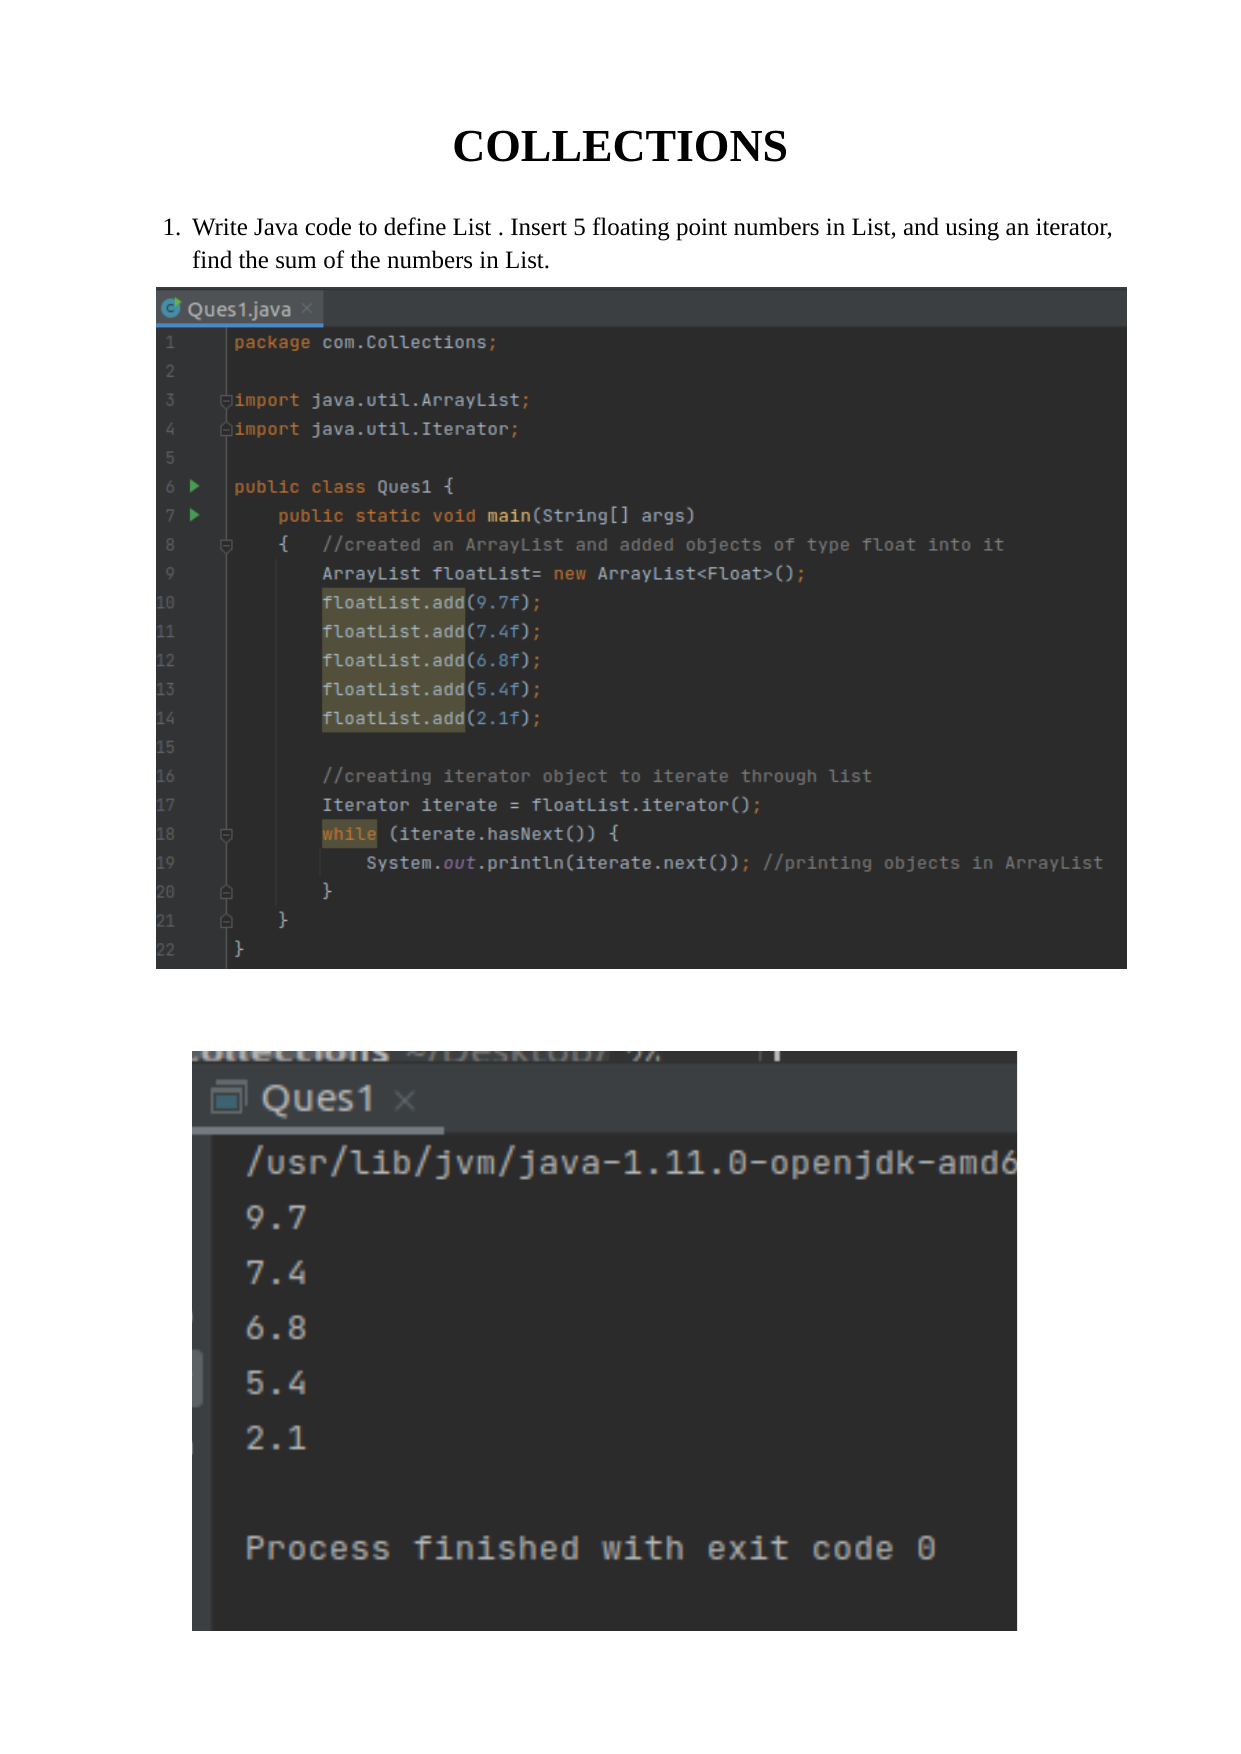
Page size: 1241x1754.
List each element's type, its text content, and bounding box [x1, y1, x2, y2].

picture [156, 287, 1127, 969]
list Write Java code to define List . Insert 5 floating point numbers in List, and using an iterator, find the sum of the numbers in List. [162, 212, 1122, 273]
text COLLECTIONS [118, 118, 1122, 171]
picture [192, 1051, 369, 1631]
